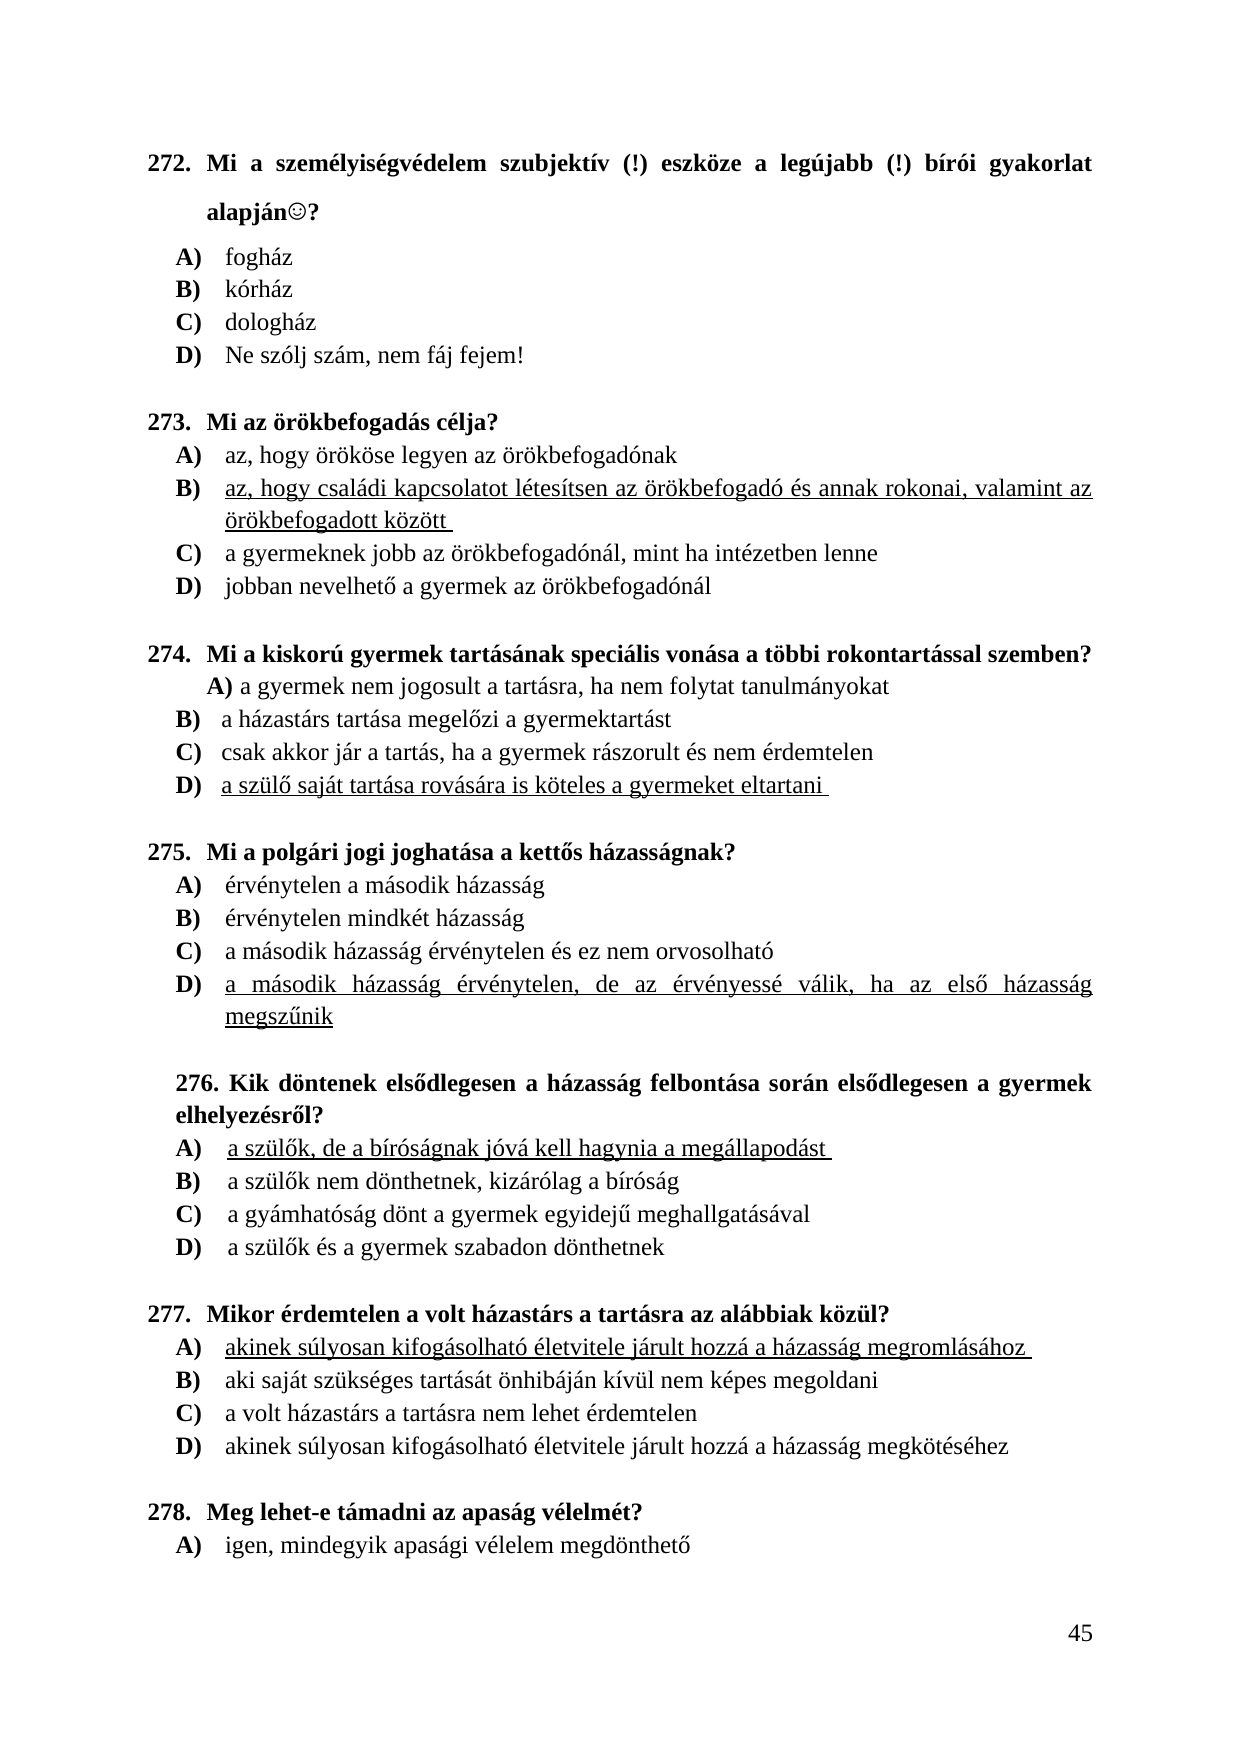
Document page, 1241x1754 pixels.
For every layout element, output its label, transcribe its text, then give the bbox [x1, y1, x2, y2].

text 276. Kik döntenek elsődlegesen a házasság felbontása során elsődlegesen a gyermek elhelyezésről? [175, 1068, 1093, 1129]
list kórház [175, 274, 1093, 303]
list a szülők, de a bíróságnak jóvá kell hagynia a megállapodást [175, 1133, 1093, 1162]
list csak akkor jár a tartás, ha a gyermek rászorult és nem érdemtelen [175, 737, 1093, 766]
list Mi a személyiségvédelem szubjektív (!) eszköze a legújabb (!) bírói gyakorlat alapján☺? [147, 148, 1093, 234]
list a volt házastárs a tartásra nem lehet érdemtelen [175, 1398, 1093, 1427]
list a második házasság érvénytelen, de az érvényessé válik, ha az első házasság megszűnik [175, 969, 1093, 1030]
list igen, mindegyik apasági vélelem megdönthető [175, 1530, 1093, 1559]
list Mi az örökbefogadás célja? [147, 407, 1093, 436]
list a szülők és a gyermek szabadon dönthetnek [175, 1232, 1093, 1261]
list jobban nevelhető a gyermek az örökbefogadónál [175, 571, 1093, 600]
list Mikor érdemtelen a volt házastárs a tartásra az alábbiak közül? [147, 1299, 1093, 1328]
list akinek súlyosan kifogásolható életvitele járult hozzá a házasság megromlásához [175, 1332, 1093, 1361]
list a gyámhatóság dönt a gyermek egyidejű meghallgatásával [175, 1199, 1093, 1228]
list a szülők nem dönthetnek, kizárólag a bíróság [175, 1166, 1093, 1195]
list akinek súlyosan kifogásolható életvitele járult hozzá a házasság megkötéséhez [175, 1431, 1093, 1460]
list aki saját szükséges tartását önhibáján kívül nem képes megoldani [175, 1365, 1093, 1394]
list Mi a polgári jogi joghatása a kettős házasságnak? [147, 837, 1093, 866]
list az, hogy családi kapcsolatot létesítsen az örökbefogadó és annak rokonai, valamint az örökbefogadott között [175, 473, 1093, 534]
list a házastárs tartása megelőzi a gyermektartást [175, 704, 1093, 733]
list érvénytelen a második házasság [175, 870, 1093, 899]
list a gyermeknek jobb az örökbefogadónál, mint ha intézetben lenne [175, 538, 1093, 567]
list a szülő saját tartása rovására is köteles a gyermeket eltartani [175, 770, 1093, 799]
list Meg lehet-e támadni az apaság vélelmét? [147, 1497, 1093, 1526]
list Mi a kiskorú gyermek tartásának speciális vonása a többi rokontartással szemben? A) a gyermek nem jogosult a tartásra, ha nem folytat tanulmányokat [147, 639, 1093, 700]
list Ne szólj szám, nem fáj fejem! [175, 340, 1093, 369]
list érvénytelen mindkét házasság [175, 903, 1093, 932]
list fogház [175, 242, 1093, 270]
list dologház [175, 307, 1093, 336]
list a második házasság érvénytelen és ez nem orvosolható [175, 936, 1093, 964]
list az, hogy örököse legyen az örökbefogadónak [175, 440, 1093, 469]
